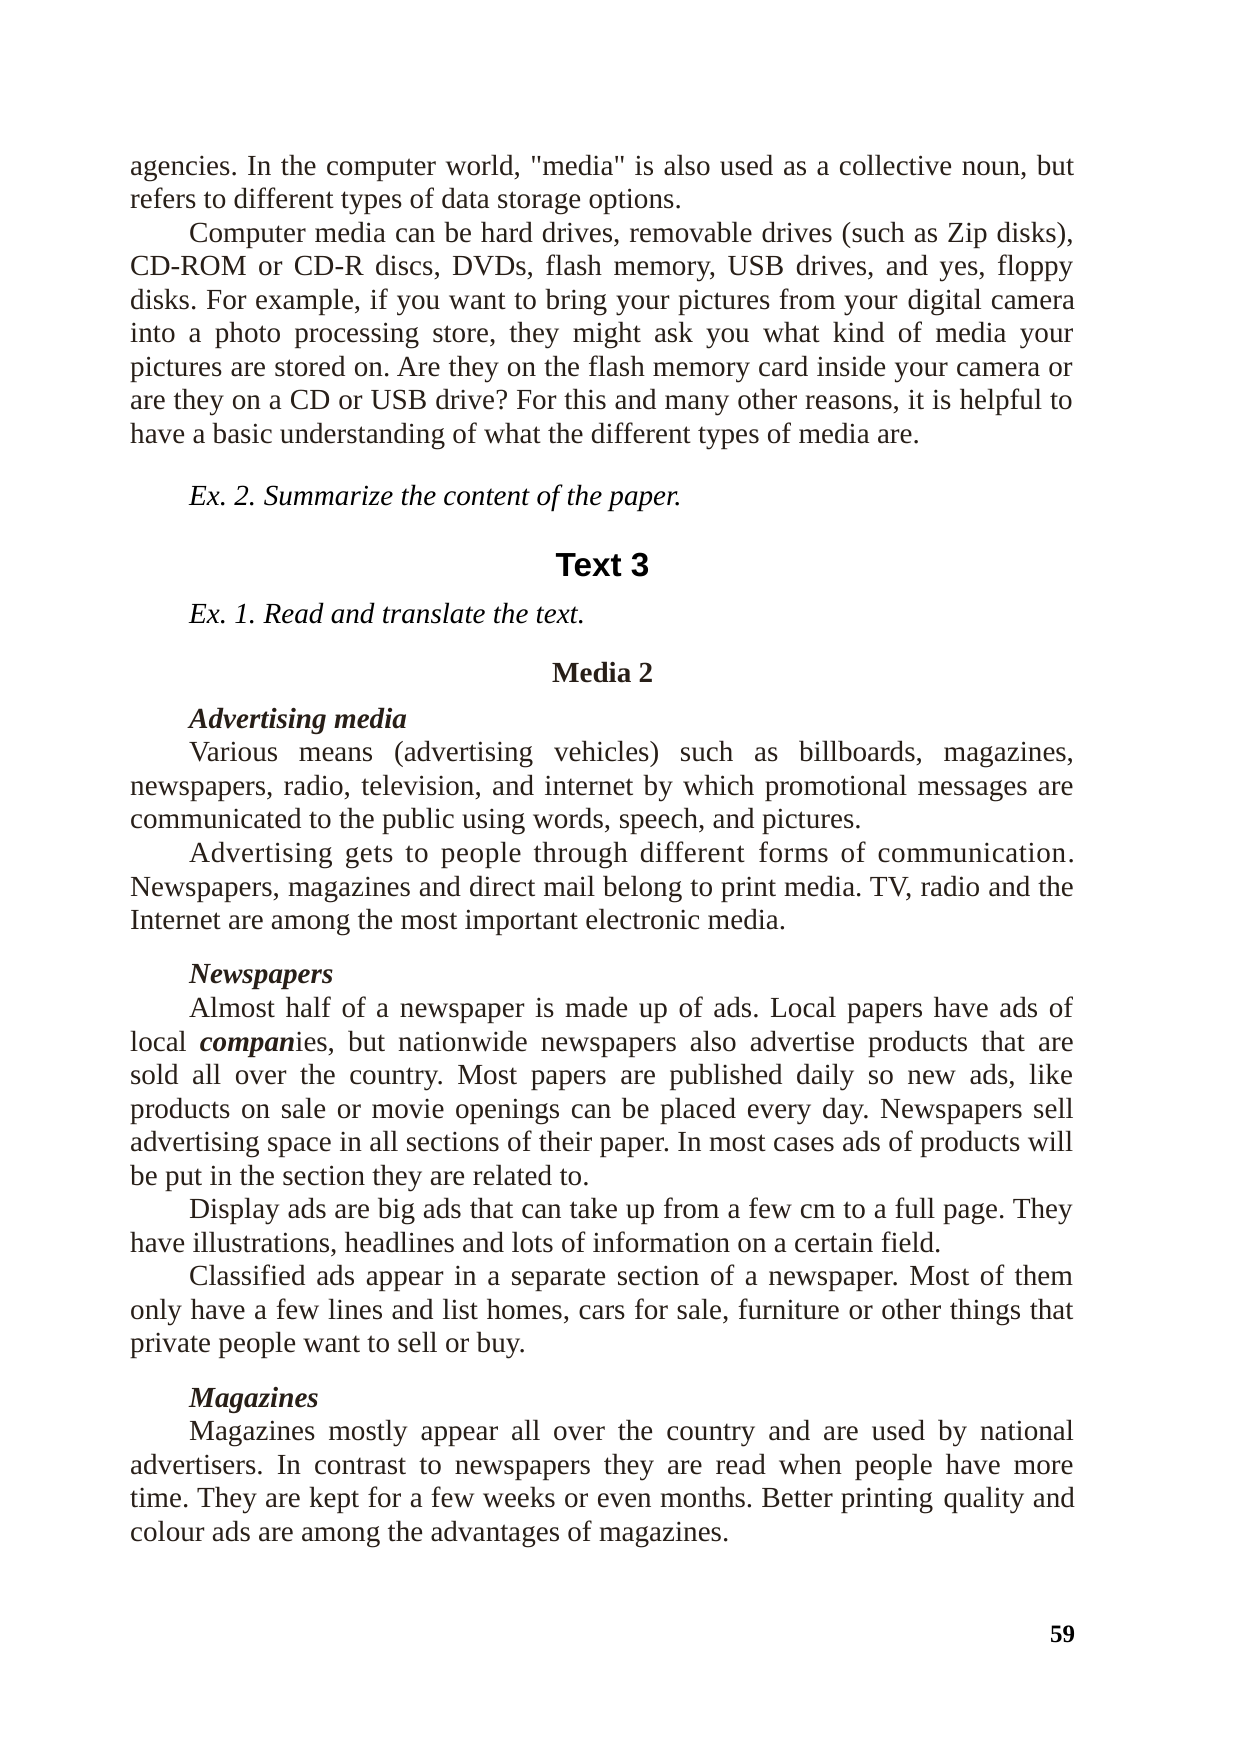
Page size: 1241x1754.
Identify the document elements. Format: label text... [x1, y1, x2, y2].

text agencies. In the computer world, "media" is also used as a collective noun, but refers to different types of data storage options. [130, 148, 1075, 215]
text Ex. 2. Summarize the content of the paper. [130, 478, 1075, 512]
text Newspapers [130, 957, 1075, 990]
text Advertising gets to people through different forms of communication. Newspapers, magazines and direct mail belong to print media. TV, radio and the Internet are among the most important electronic media. [130, 835, 1075, 936]
text Text 3 [130, 545, 1075, 584]
text Advertising media [130, 701, 1075, 734]
text Magazines [130, 1380, 1075, 1413]
text Ex. 1. Read and translate the text. [130, 596, 1075, 630]
text Classified ads appear in a separate section of a newspaper. Most of them only have a few lines and list homes, cars for sale, furniture or other things that private people want to sell or buy. [130, 1258, 1075, 1359]
text Display ads are big ads that can take up from a few cm to a full page. They have illustrations, headlines and lots of information on a certain field. [130, 1191, 1075, 1258]
text Computer media can be hard drives, removable drives (such as Zip disks), CD-ROM or CD-R discs, DVDs, flash memory, USB drives, and yes, floppy disks. For example, if you want to bring your pictures from your digital camera into a photo processing store, they might ask you what kind of media your pictures are stored on. Are they on the flash memory card inside your camera or are they on a CD or USB drive? For this and many other reasons, it is helpful to have a basic understanding of what the different types of media are. [130, 215, 1075, 449]
text Almost half of a newspaper is made up of ads. Local papers have ads of local companies, but nationwide newspapers also advertise products that are sold all over the country. Most papers are published daily so new ads, like products on sale or movie openings can be placed every day. Newspapers sell advertising space in all sections of their paper. In most cases ads of products will be put in the section they are related to. [130, 990, 1075, 1191]
text Various means (advertising vehicles) such as billboards, magazines, newspapers, radio, television, and internet by which promotional messages are communicated to the public using words, speech, and pictures. [130, 734, 1075, 835]
text Media 2 [130, 655, 1075, 688]
text Magazines mostly appear all over the country and are used by national advertisers. In contrast to newspapers they are read when people have more time. They are kept for a few weeks or even months. Better printing quality and colour ads are among the advantages of magazines. [130, 1413, 1075, 1548]
